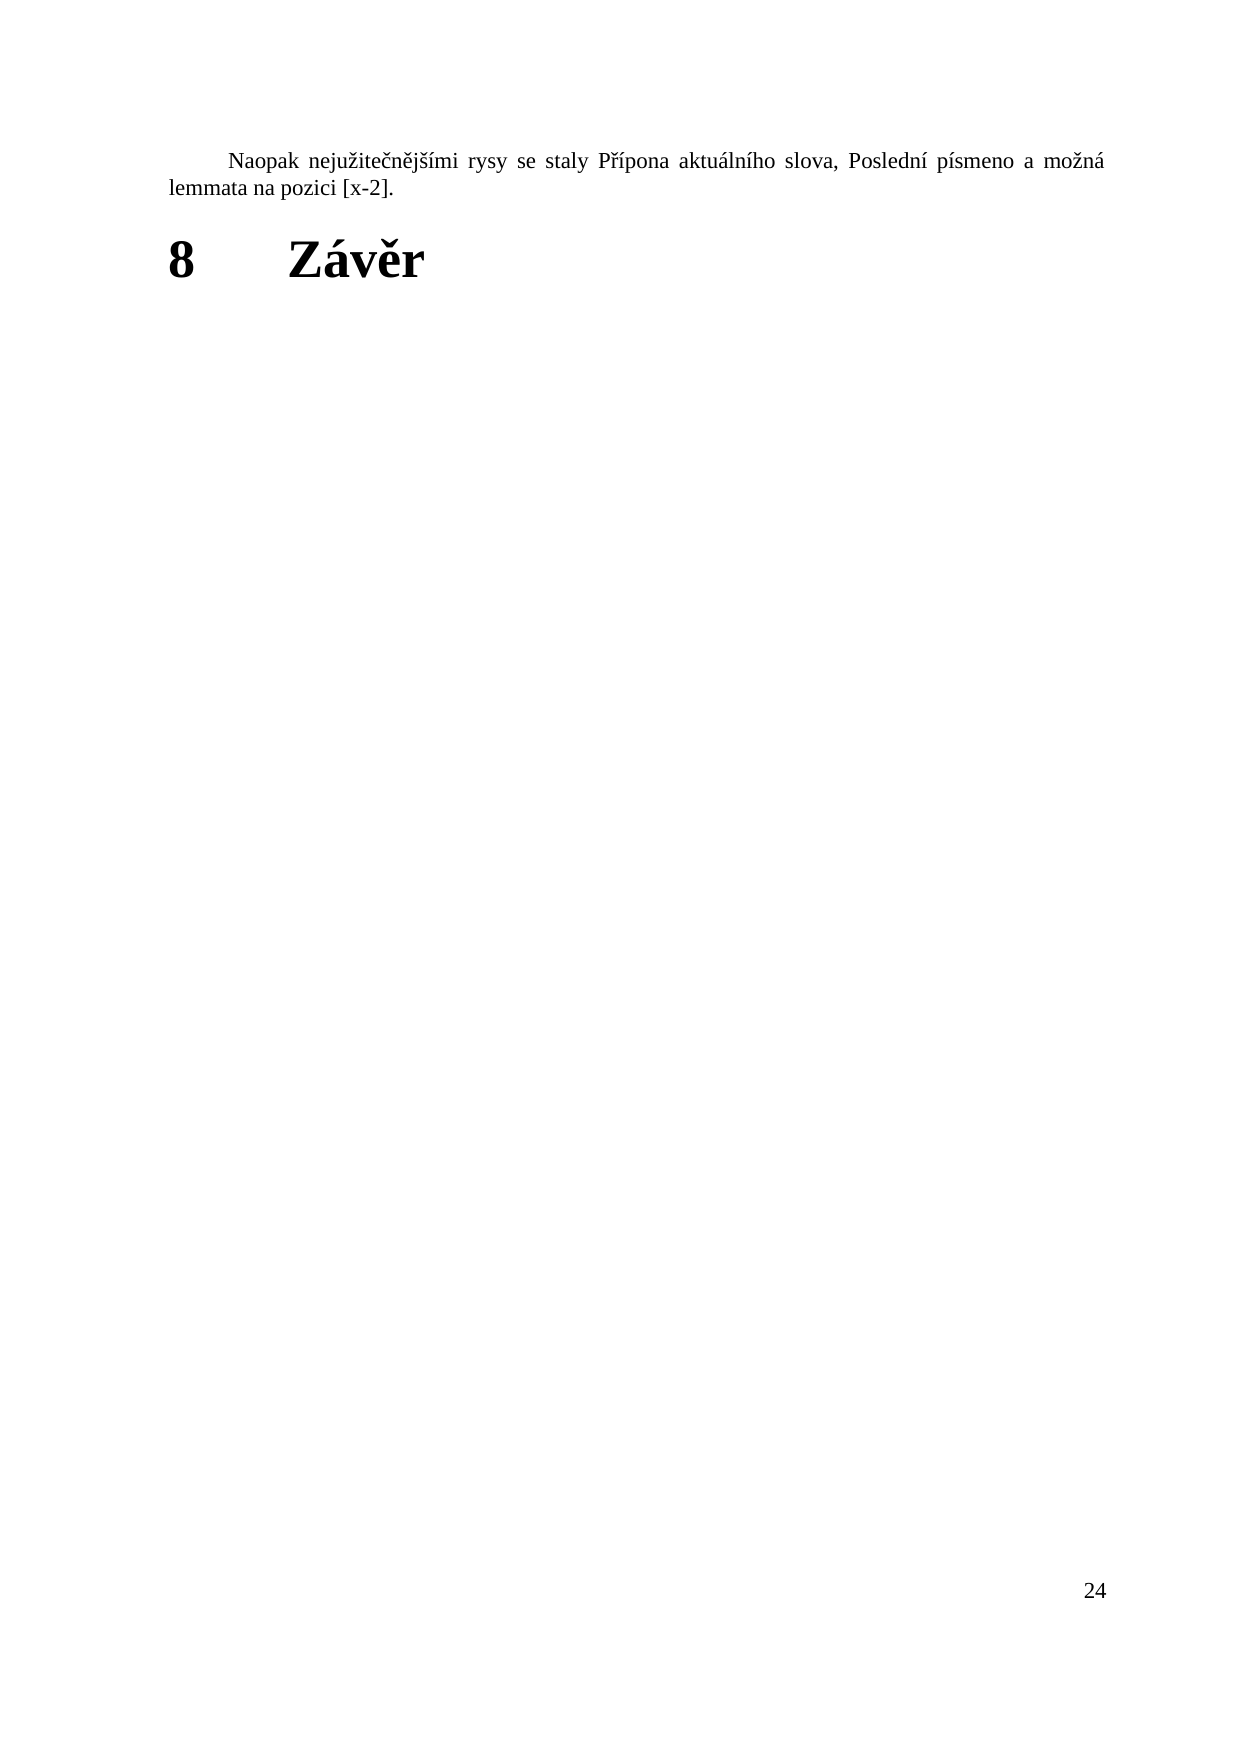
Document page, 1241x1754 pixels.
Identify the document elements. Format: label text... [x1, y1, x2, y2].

subtitle Závěr [169, 227, 1106, 289]
text Naopak nejužitečnějšími rysy se staly Přípona aktuálního slova, Poslední písmeno a možná lemmata na pozici [x-2]. [169, 148, 1106, 200]
